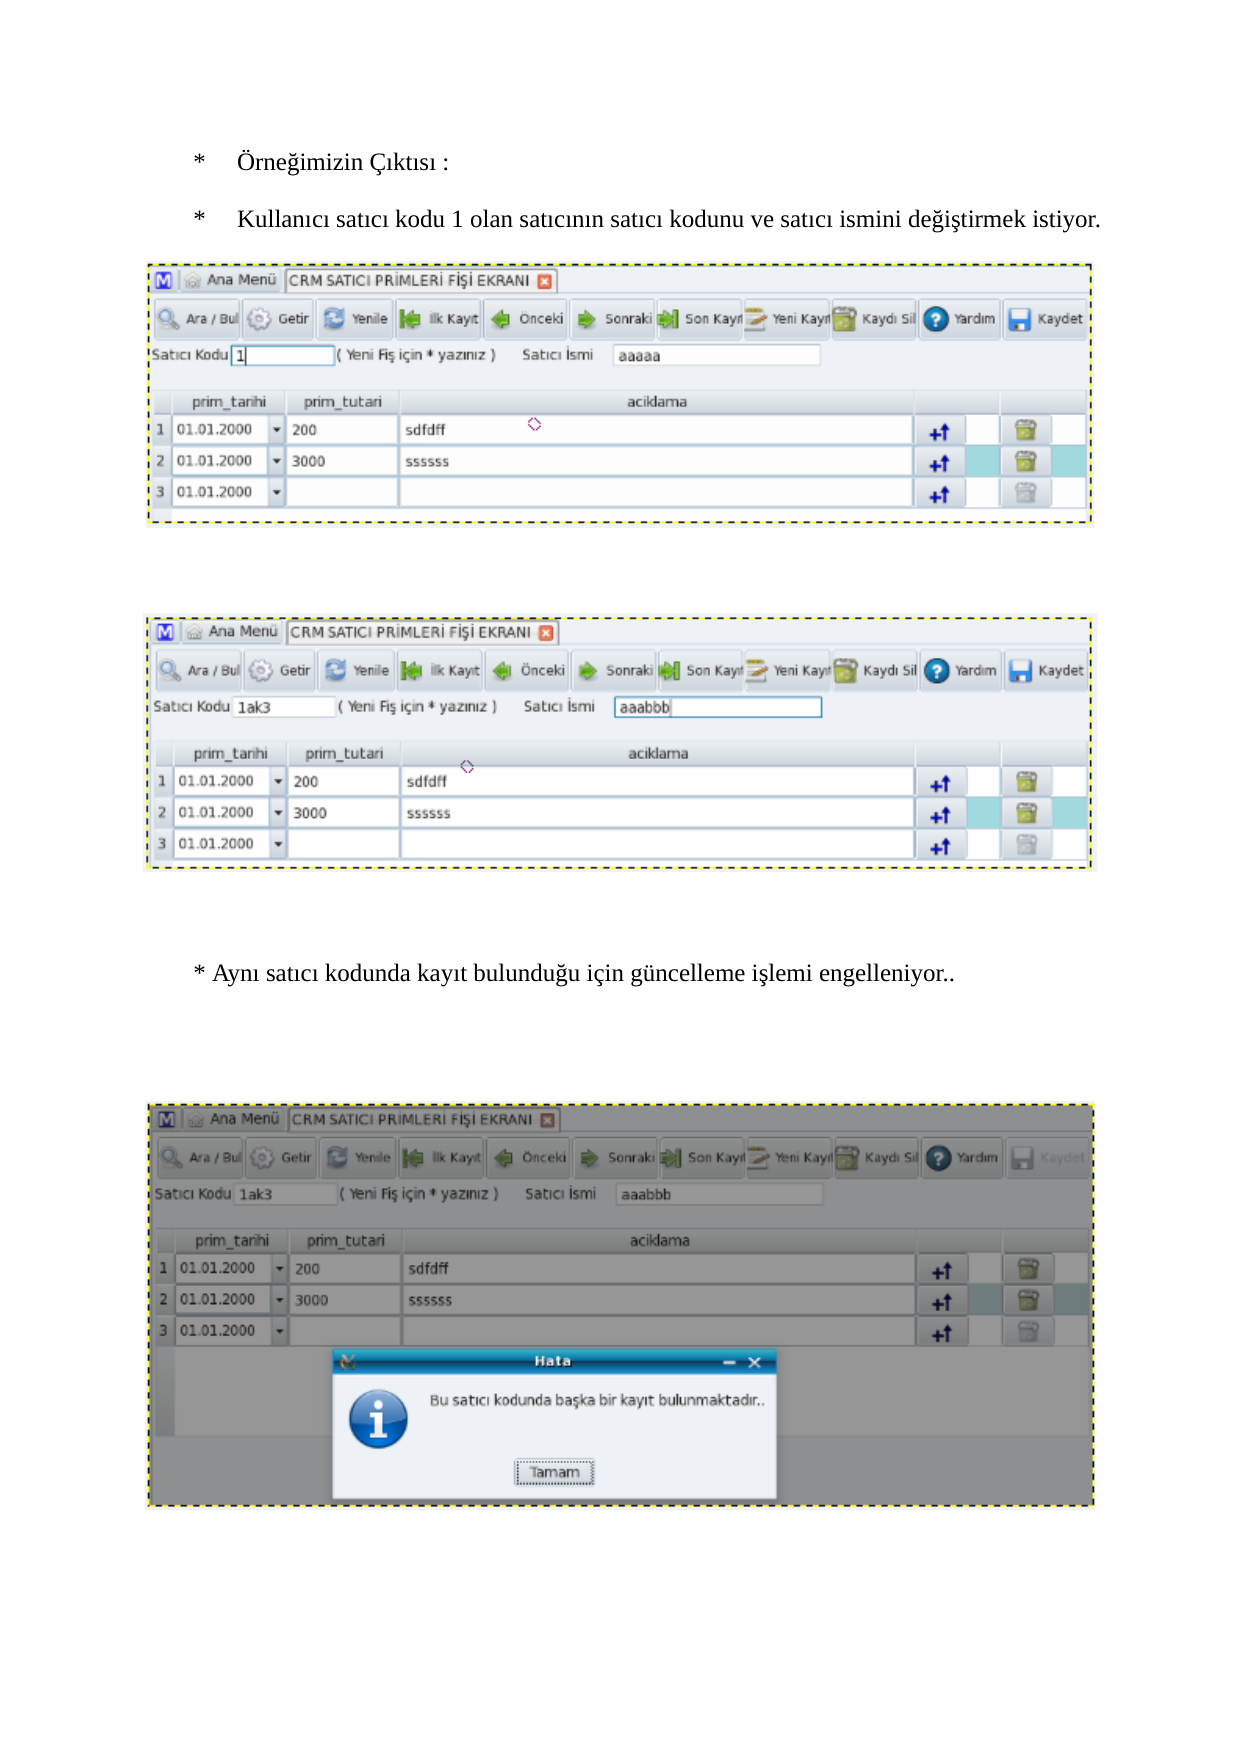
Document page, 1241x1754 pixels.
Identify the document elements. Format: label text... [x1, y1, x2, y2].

picture [142, 613, 1098, 872]
text * Örneğimizin Çıktısı : [118, 147, 1122, 176]
picture [145, 1101, 1096, 1510]
picture [146, 261, 1095, 528]
text * Kullanıcı satıcı kodu 1 olan satıcının satıcı kodunu ve satıcı ismini değiştirmek istiyor. [118, 204, 1122, 233]
text * Aynı satıcı kodunda kayıt bulunduğu için güncelleme işlemi engelleniyor.. [118, 958, 1122, 987]
